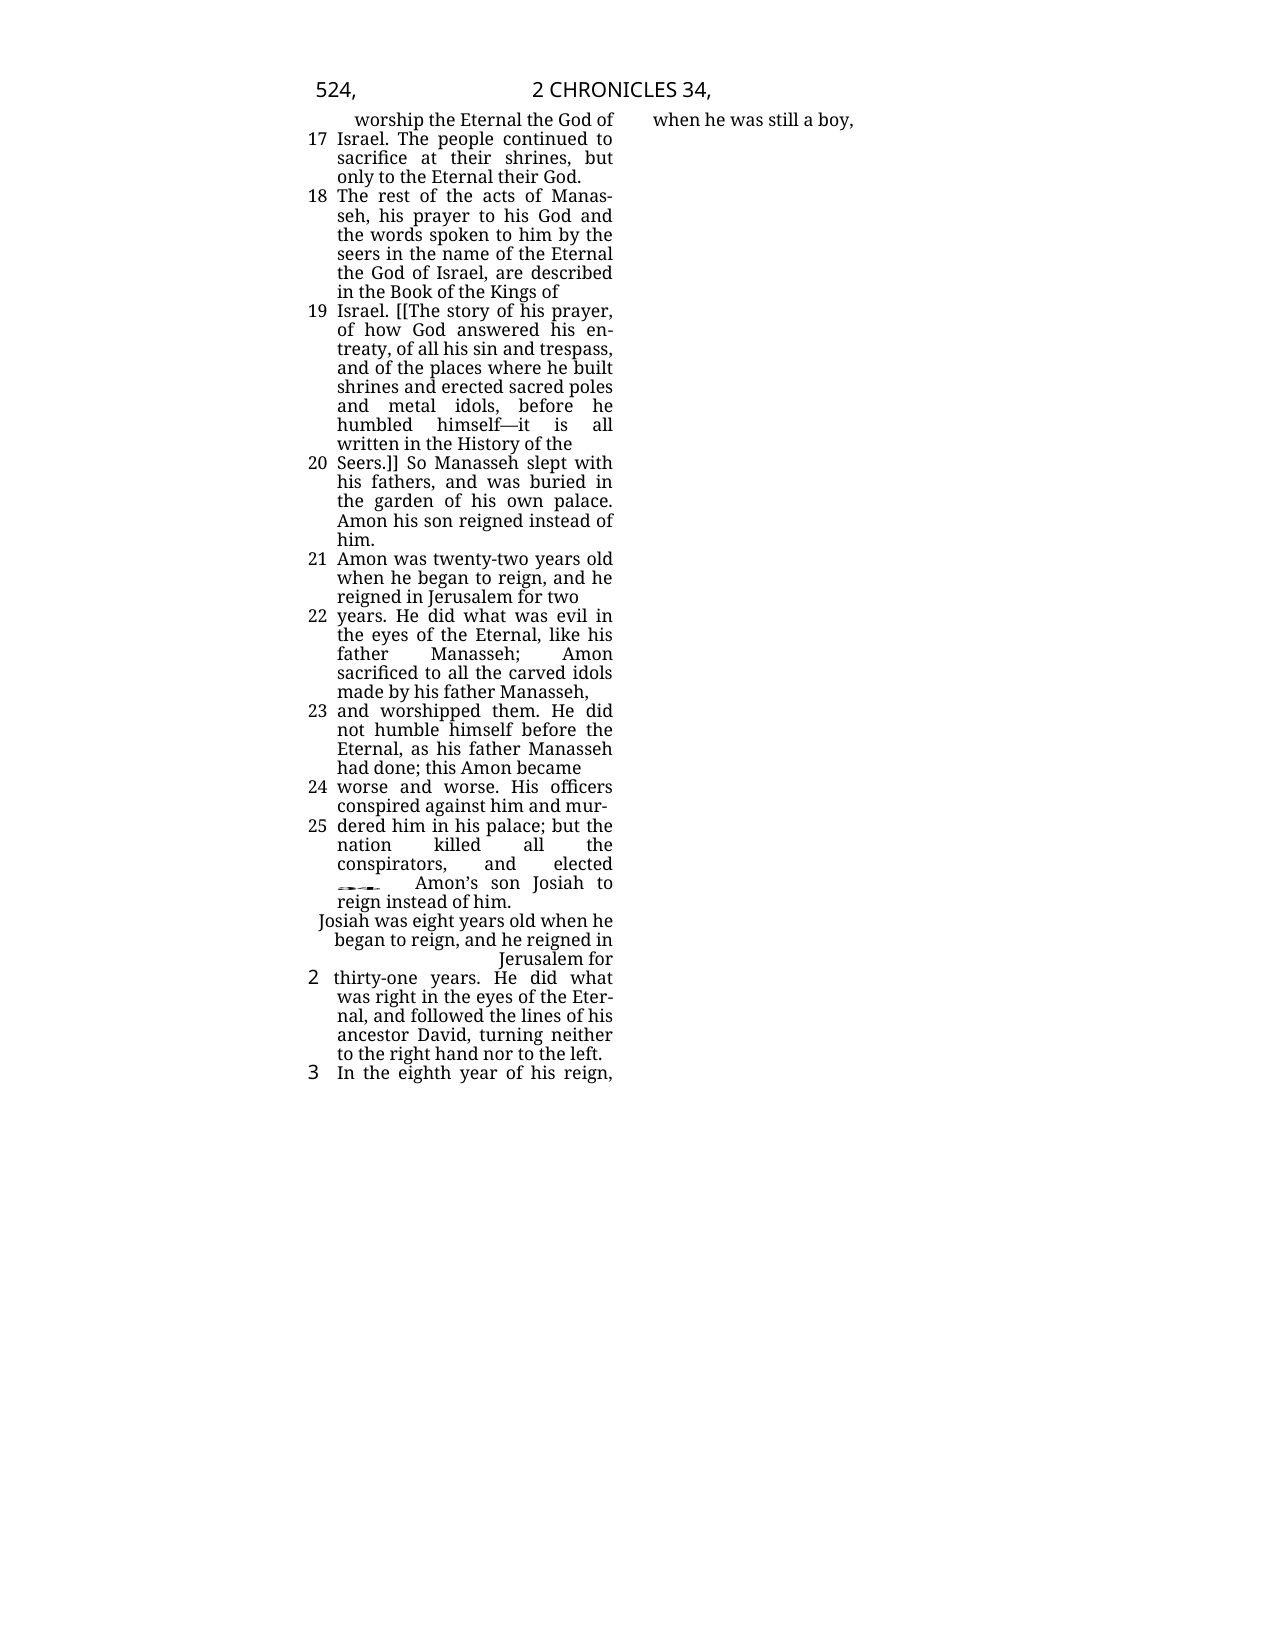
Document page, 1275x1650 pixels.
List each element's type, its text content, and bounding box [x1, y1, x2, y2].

list Seers.]] So Manasseh slept with his fathers, and was buried in the garden of his own palace. Amon his son reigned instead of him. [308, 454, 613, 550]
list Israel. [[The story of his prayer, of how God answered his en­treaty, of all his sin and trespass, and of the places where he built shrines and erected sacred poles and metal idols, before he humbled himself—it is all written in the History of the [308, 302, 613, 454]
text worship the Eternal the God of [308, 111, 613, 131]
list and worshipped them. He did not humble himself before the Eternal, as his father Manasseh had done; this Amon became [308, 702, 613, 779]
list worse and worse. His officers conspired against him and mur- [308, 779, 613, 817]
list The rest of the acts of Manas- seh, his prayer to his God and the words spoken to him by the seers in the name of the Eternal the God of Israel, are described in the Book of the Kings of [308, 188, 613, 302]
list Amon was twenty-two years old when he began to reign, and he reigned in Jerusalem for two [308, 550, 613, 607]
list Israel. The people continued to sacrifice at their shrines, but only to the Eternal their God. [308, 131, 613, 188]
list dered him in his palace; but the nation killed all the conspirators, and elected Amon’s son Josiah to reign instead of him. [308, 817, 613, 912]
list In the eighth year of his reign, [308, 1064, 613, 1084]
list when he was still a boy, [624, 111, 929, 131]
text Josiah was eight years old when he began to reign, and he reigned in Jerusalem for [308, 912, 613, 969]
list thirty-one years. He did what was right in the eyes of the Eter­nal, and followed the lines of his ancestor David, turning neither to the right hand nor to the left. [308, 969, 613, 1064]
list years. He did what was evil in the eyes of the Eternal, like his father Manasseh; Amon sacrificed to all the carved idols made by his father Manasseh, [308, 607, 613, 702]
